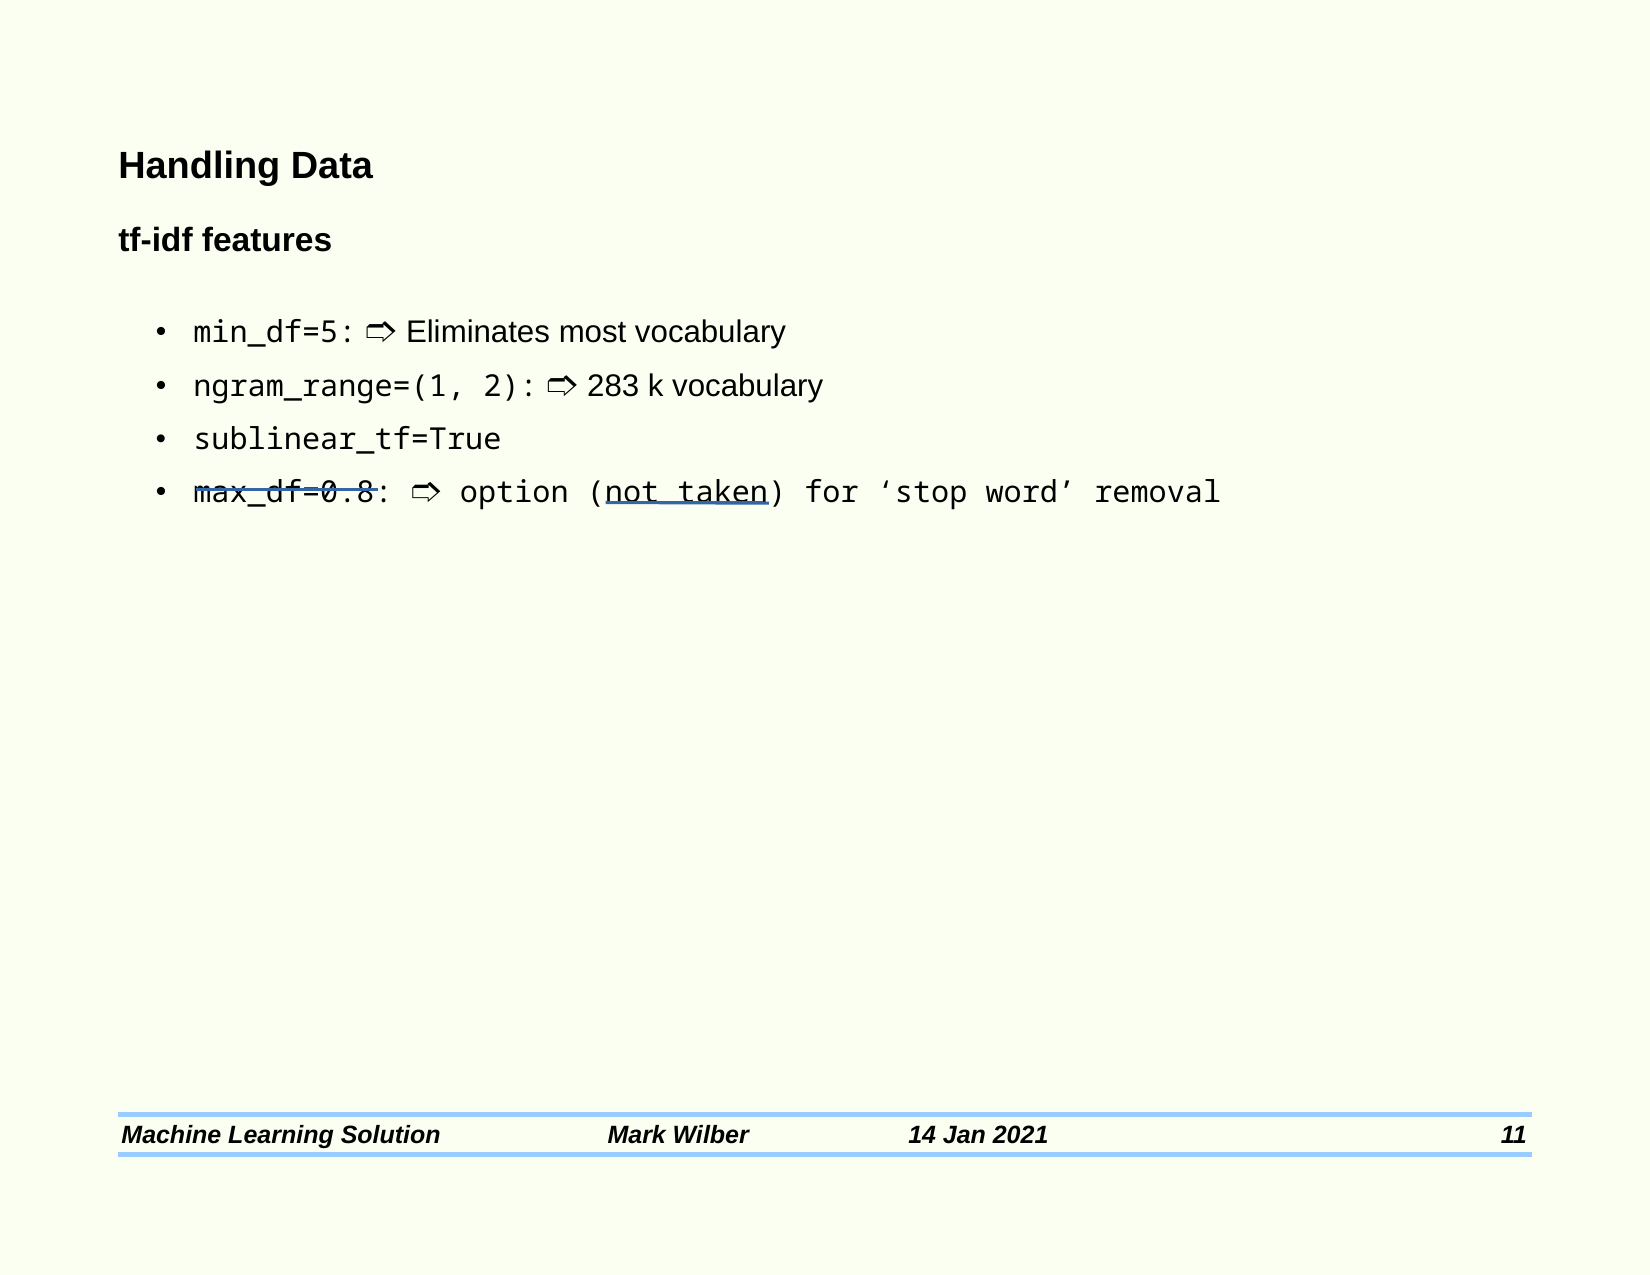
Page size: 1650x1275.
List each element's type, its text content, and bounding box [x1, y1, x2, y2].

subtitle Handling Data [118, 143, 1532, 187]
list min_df=5: 🢣 Eliminates most vocabulary [156, 310, 1532, 351]
list ngram_range=(1, 2): 🢣 283 k vocabulary [156, 364, 1532, 405]
subtitle tf-idf features [118, 220, 1532, 259]
list sublinear_tf=True [156, 417, 1532, 458]
list max_df=0.8: 🢣 option (not taken) for ‘stop word’ removal [156, 470, 1532, 511]
